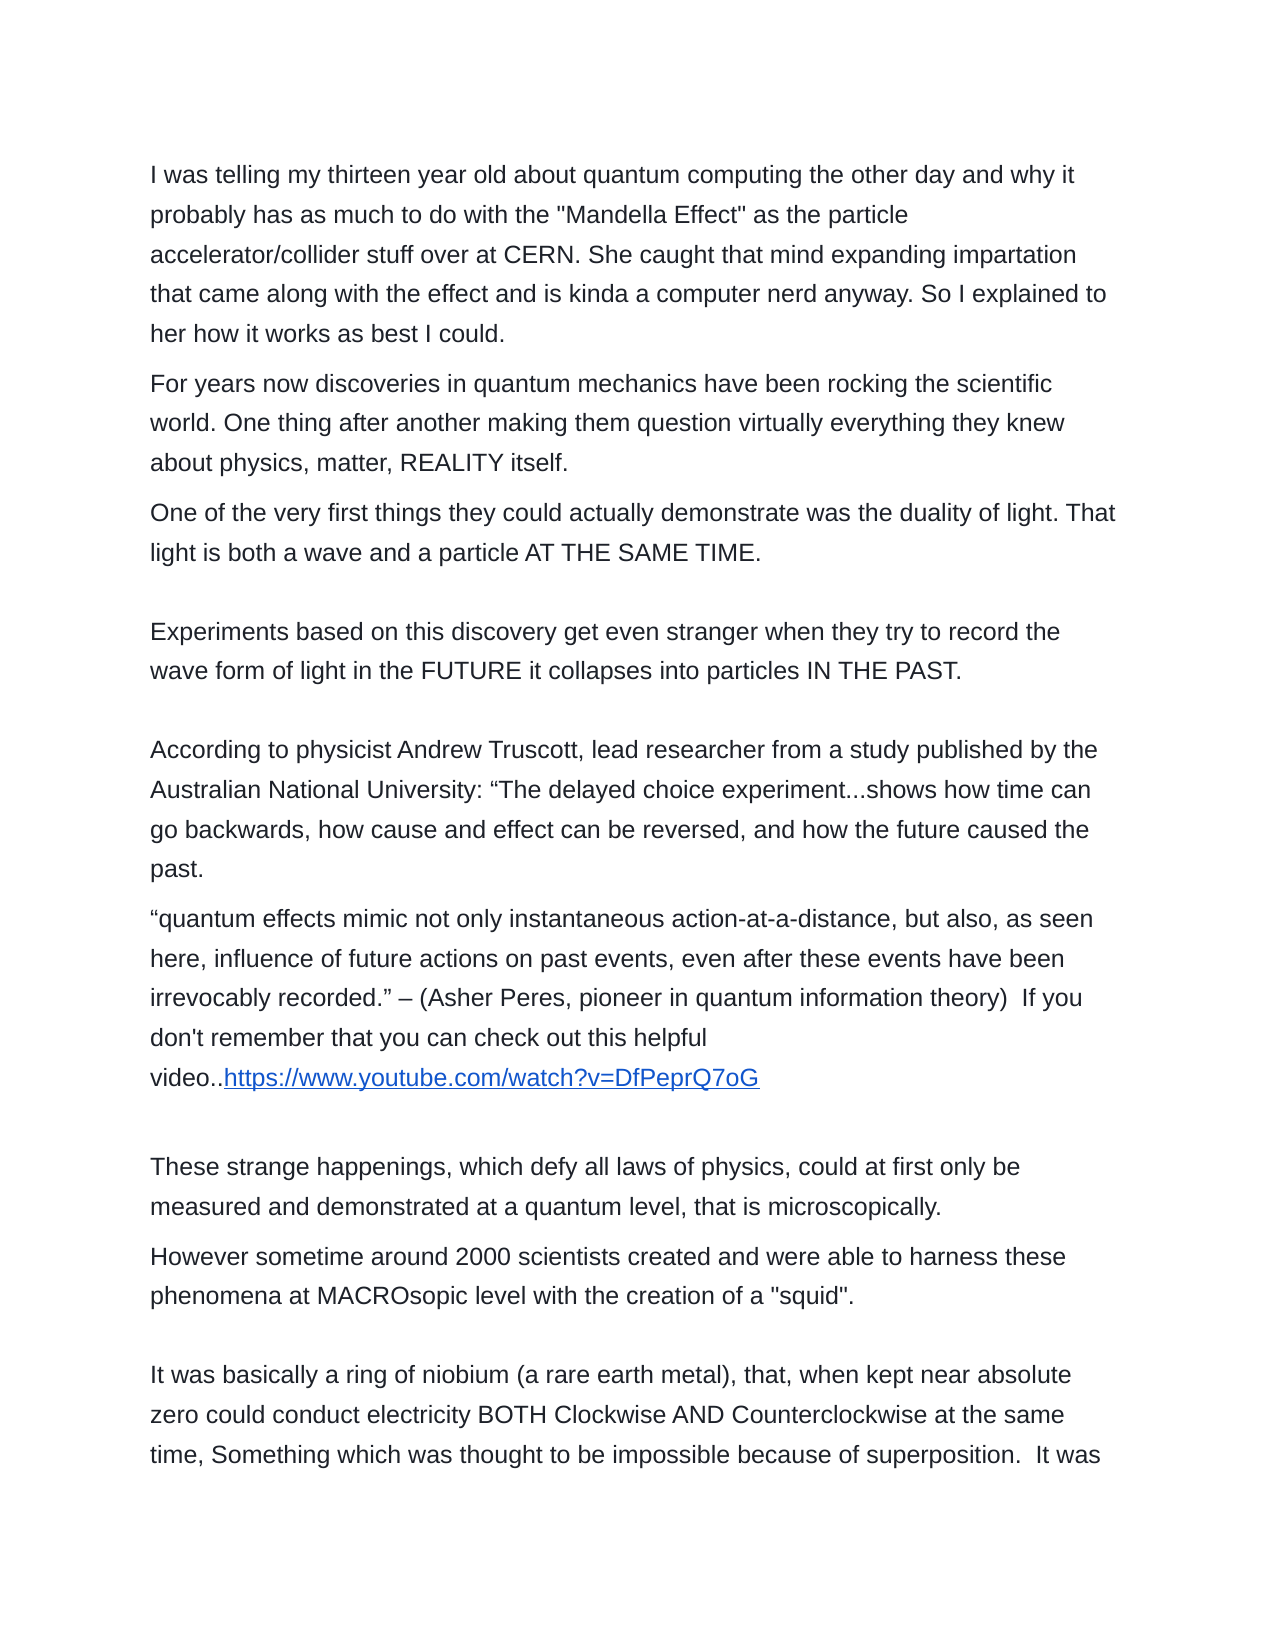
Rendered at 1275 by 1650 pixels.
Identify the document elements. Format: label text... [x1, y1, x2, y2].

text “quantum effects mimic not only instantaneous action-at-a-distance, but also, as seen here, influence of future actions on past events, even after these events have been irrevocably recorded.” – (Asher Peres, pioneer in quantum information theory) If you don't remember that you can check out this helpful video..https://www.youtube.com/watch?v=DfPeprQ7oG [150, 904, 1125, 1091]
text One of the very first things they could actually demonstrate was the duality of light. That light is both a wave and a particle AT THE SAME TIME. Experiments based on this discovery get even stranger when they try to record the wave form of light in the FUTURE it collapses into particles IN THE PAST. According to physicist Andrew Truscott, lead researcher from a study published by the Australian National University: “The delayed choice experiment...shows how time can go backwards, how cause and effect can be reversed, and how the future caused the past. [150, 498, 1125, 883]
text I was telling my thirteen year old about quantum computing the other day and why it probably has as much to do with the "Mandella Effect" as the particle accelerator/collider stuff over at CERN. She caught that mind expanding impartation that came along with the effect and is kinda a computer nerd anyway. So I explained to her how it works as best I could. [150, 160, 1125, 347]
text For years now discoveries in quantum mechanics have been rocking the scientific world. One thing after another making them question virtually everything they knew about physics, matter, REALITY itself. [150, 369, 1125, 477]
text These strange happenings, which defy all laws of physics, could at first only be measured and demonstrated at a quantum level, that is microscopically. [150, 1112, 1125, 1220]
text However sometime around 2000 scientists created and were able to harness these phenomena at MACROsopic level with the creation of a "squid". It was basically a ring of niobium (a rare earth metal), that, when kept near absolute zero could conduct electricity BOTH Clockwise AND Counterclockwise at the same time, Something which was thought to be impossible because of superposition. It was [150, 1242, 1125, 1468]
